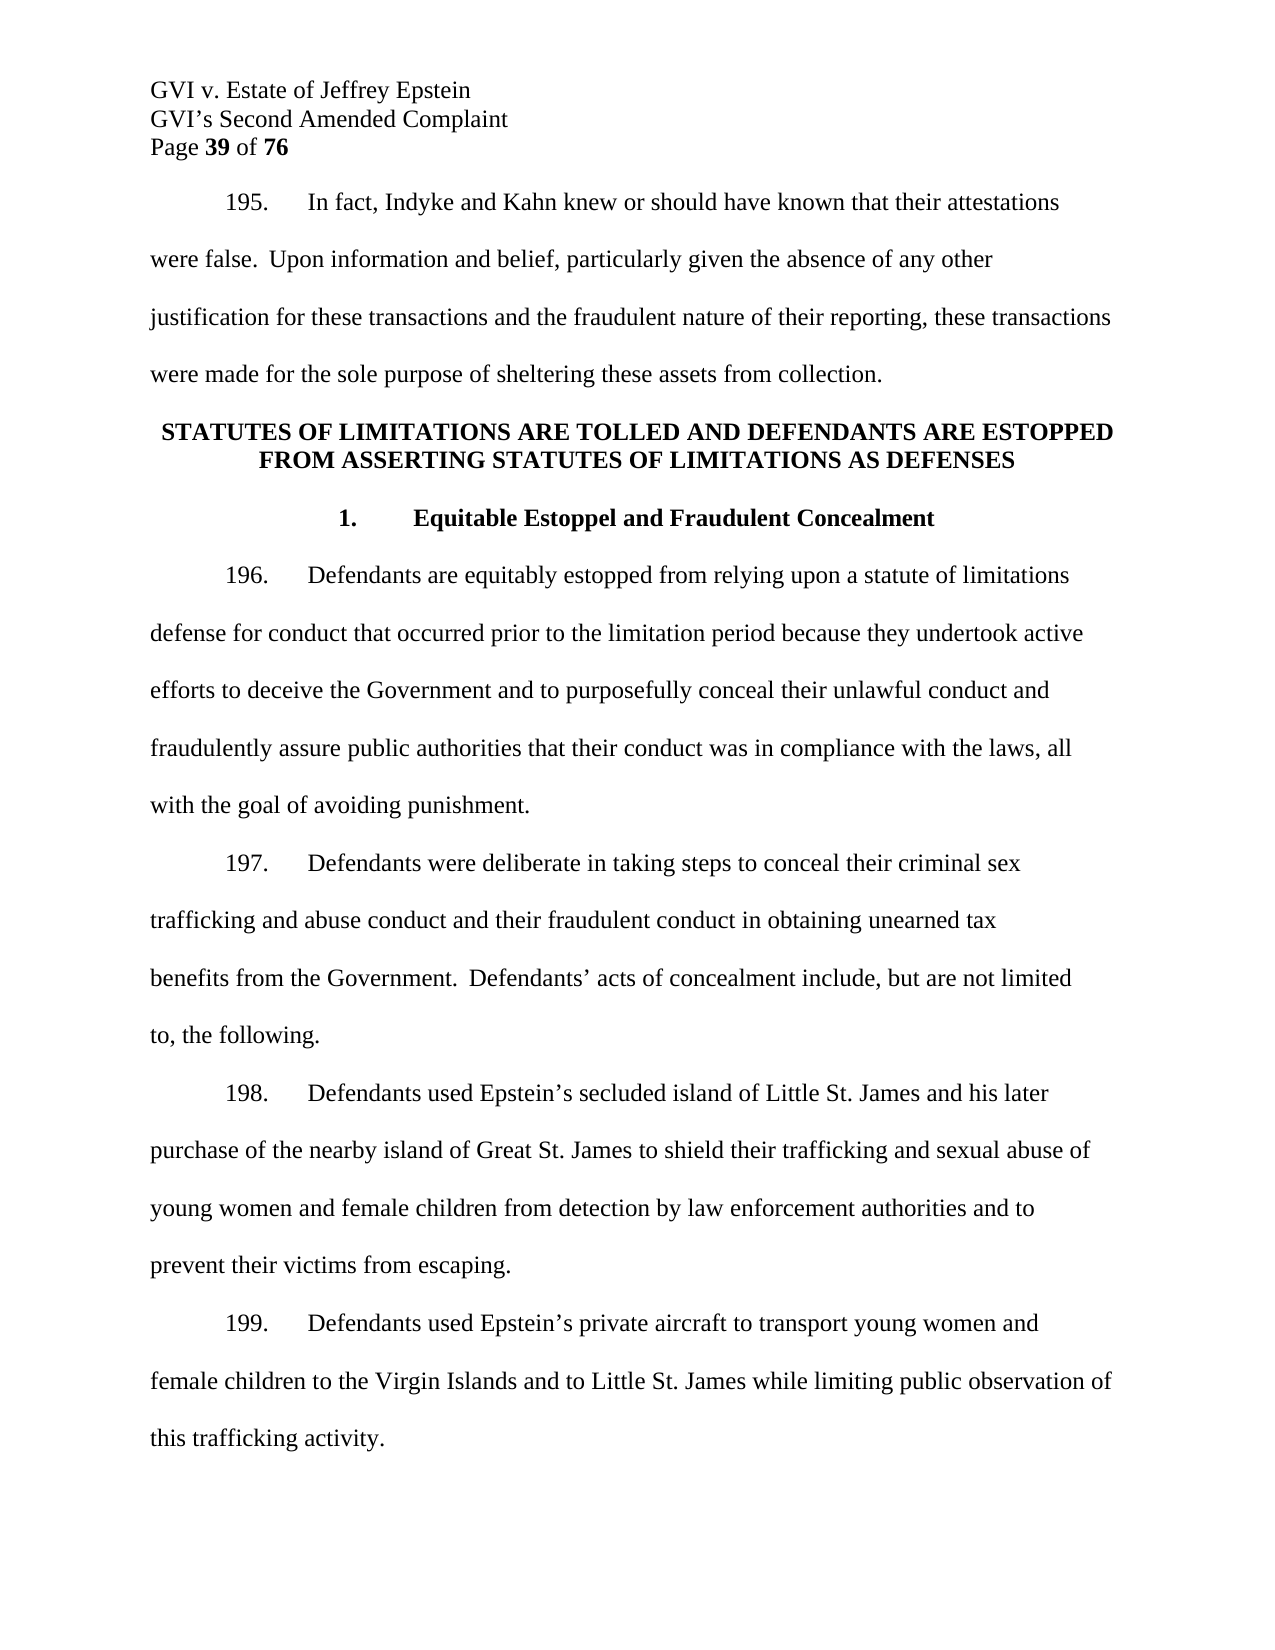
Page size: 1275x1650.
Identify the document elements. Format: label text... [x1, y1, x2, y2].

list Defendants were deliberate in taking steps to conceal their criminal sex trafficking and abuse conduct and their fraudulent conduct in obtaining unearned tax benefits from the Government. Defendants’ acts of concealment include, but are not limited to, the following. [150, 848, 1082, 1049]
subtitle Equitable Estoppel and Fraudulent Concealment [338, 503, 1125, 532]
list Defendants used Epstein’s secluded island of Little St. James and his later purchase of the nearby island of Great St. James to shield their trafficking and sexual abuse of young women and female children from detection by law enforcement authorities and to prevent their victims from escaping. [150, 1078, 1116, 1279]
subtitle STATUTES OF LIMITATIONS ARE TOLLED AND DEFENDANTS ARE ESTOPPED FROM ASSERTING STATUTES OF LIMITATIONS AS DEFENSES [161, 417, 1125, 474]
list In fact, Indyke and Kahn knew or should have known that their attestations were false. Upon information and belief, particularly given the absence of any other justification for these transactions and the fraudulent nature of their reporting, these transactions were made for the sole purpose of sheltering these assets from collection. [150, 187, 1114, 388]
list Defendants used Epstein’s private aircraft to transport young women and female children to the Virgin Islands and to Little St. James while limiting public observation of this trafficking activity. [150, 1308, 1113, 1452]
list Defendants are equitably estopped from relying upon a statute of limitations defense for conduct that occurred prior to the limitation period because they undertook active efforts to deceive the Government and to purposefully conceal their unlawful conduct and fraudulently assure public authorities that their conduct was in compliance with the laws, all with the goal of avoiding punishment. [150, 561, 1122, 819]
